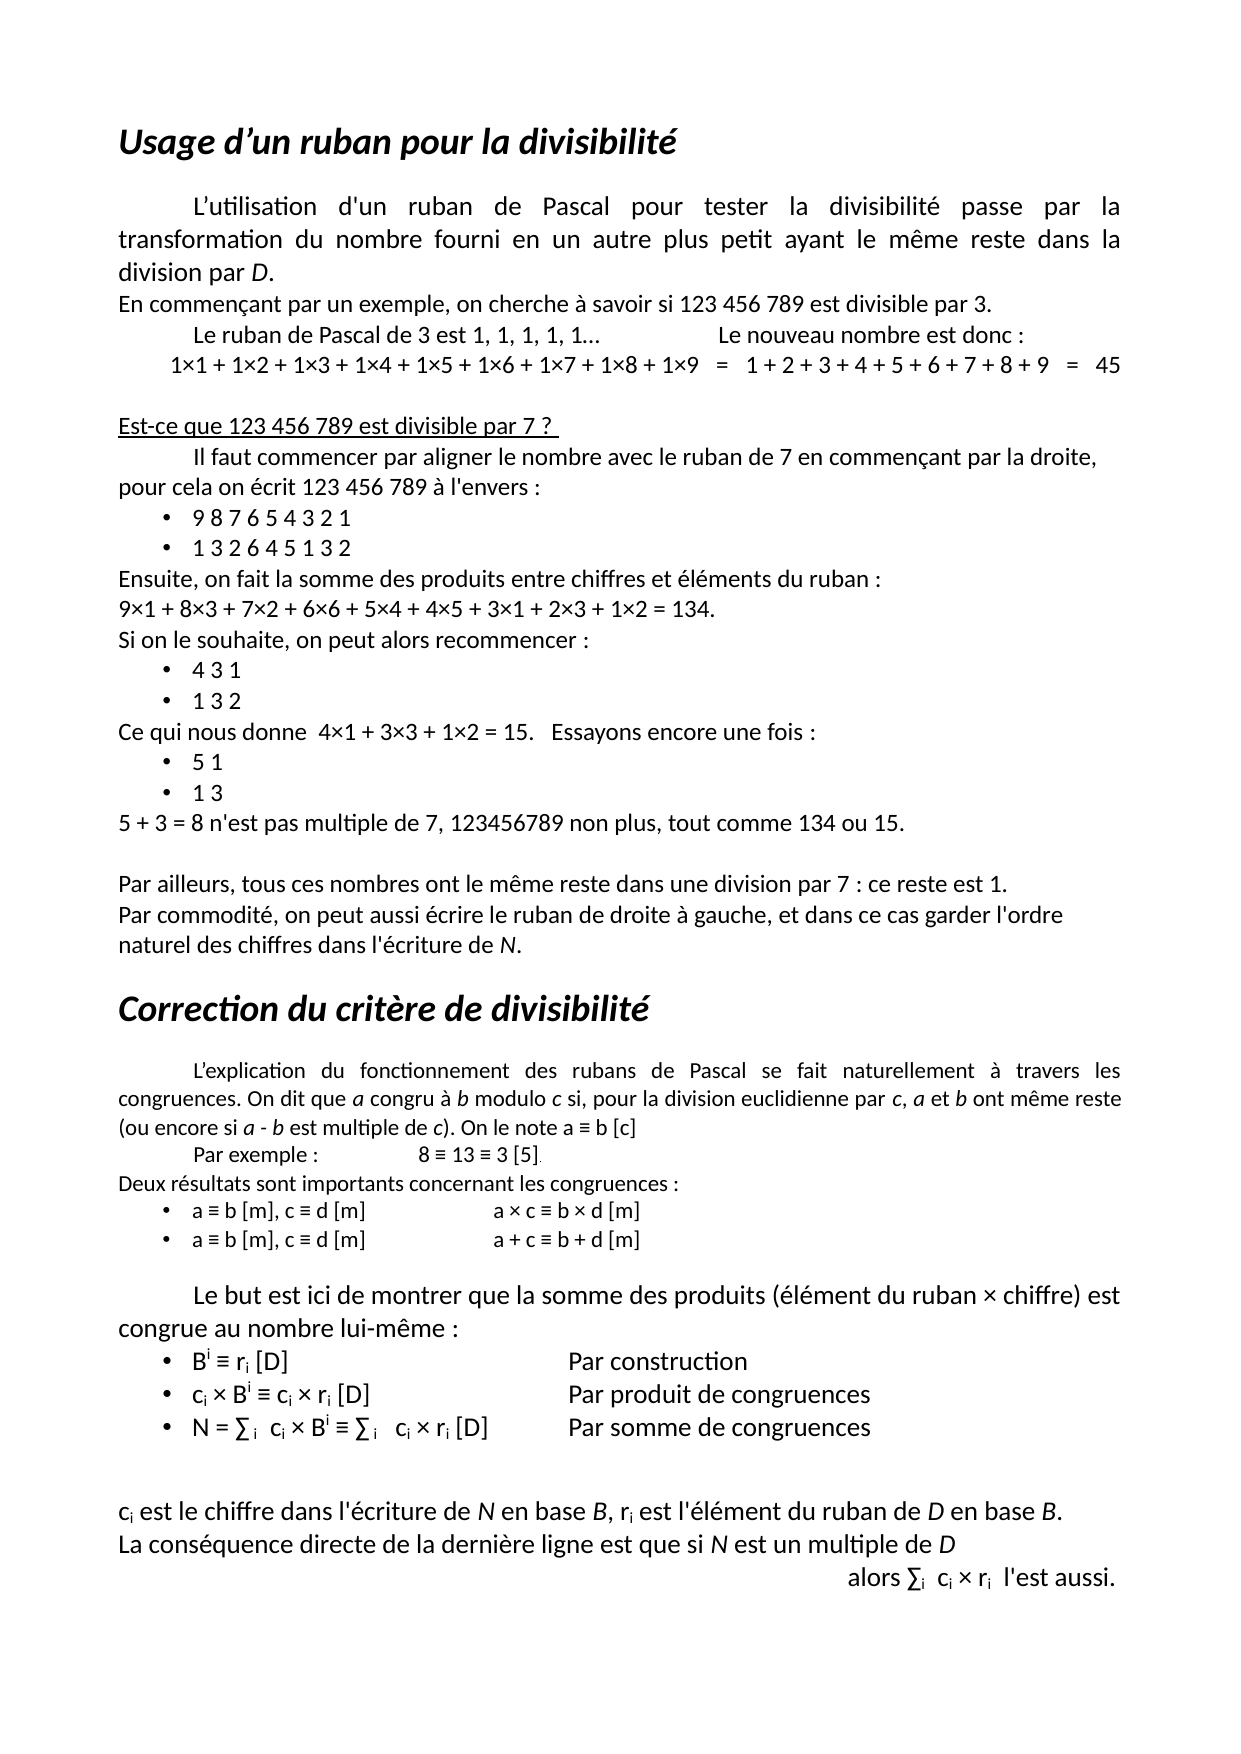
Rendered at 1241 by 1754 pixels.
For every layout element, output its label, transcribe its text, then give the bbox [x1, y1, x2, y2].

list ci × Bi ≡ ci × ri [D] Par produit de congruences [162, 1377, 1122, 1410]
text Ensuite, on fait la somme des produits entre chiffres et éléments du ruban : [118, 563, 1122, 594]
text Deux résultats sont importants concernant les congruences : [118, 1169, 1122, 1197]
text En commençant par un exemple, on cherche à savoir si 123 456 789 est divisible par 3. [118, 288, 1122, 319]
text La conséquence directe de la dernière ligne est que si N est un multiple de D [118, 1527, 1122, 1560]
text Le ruban de Pascal de 3 est 1, 1, 1, 1, 1… Le nouveau nombre est donc : [118, 319, 1122, 349]
text L’utilisation d'un ruban de Pascal pour tester la divisibilité passe par la transformation du nombre fourni en un autre plus petit ayant le même reste dans la division par D. [118, 189, 1122, 288]
list 5 1 [162, 746, 1122, 777]
list 1 3 2 6 4 5 1 3 2 [162, 533, 1122, 563]
list Bi ≡ ri [D] Par construction [162, 1344, 1122, 1377]
text alors ∑i ci × ri l'est aussi. [118, 1560, 1122, 1593]
list N = ∑ i ci × Bi ≡ ∑ i ci × ri [D] Par somme de congruences [162, 1410, 1122, 1443]
text ci est le chiffre dans l'écriture de N en base B, ri est l'élément du ruban de D en base B. [118, 1494, 1122, 1527]
list a ≡ b [m], c ≡ d [m] a + c ≡ b + d [m] [162, 1225, 1122, 1253]
text Correction du critère de divisibilité [118, 985, 1122, 1031]
text Si on le souhaite, on peut alors recommencer : [118, 624, 1122, 655]
list 1 3 [162, 777, 1122, 807]
text Par exemple : 8 ≡ 13 ≡ 3 [5] [118, 1141, 1122, 1169]
text Par commodité, on peut aussi écrire le ruban de droite à gauche, et dans ce cas garder l'ordre naturel des chiffres dans l'écriture de N. [118, 899, 1122, 960]
text 1×1 + 1×2 + 1×3 + 1×4 + 1×5 + 1×6 + 1×7 + 1×8 + 1×9 = 1 + 2 + 3 + 4 + 5 + 6 + 7 + 8 + 9 = 45 [118, 349, 1122, 380]
text Ce qui nous donne 4×1 + 3×3 + 1×2 = 15. Essayons encore une fois : [118, 716, 1122, 746]
list 9 8 7 6 5 4 3 2 1 [162, 502, 1122, 533]
text Le but est ici de montrer que la somme des produits (élément du ruban × chiffre) est congrue au nombre lui-même : [118, 1278, 1122, 1344]
text L’explication du fonctionnement des rubans de Pascal se fait naturellement à travers les congruences. On dit que a congru à b modulo c si, pour la division euclidienne par c, a et b ont même reste (ou encore si a - b est multiple de c). On le note a ≡ b [c] [118, 1057, 1122, 1141]
text 5 + 3 = 8 n'est pas multiple de 7, 123456789 non plus, tout comme 134 ou 15. [118, 807, 1122, 838]
text Usage d’un ruban pour la divisibilité [118, 118, 1122, 164]
text Par ailleurs, tous ces nombres ont le même reste dans une division par 7 : ce reste est 1. [118, 868, 1122, 899]
text 9×1 + 8×3 + 7×2 + 6×6 + 5×4 + 4×5 + 3×1 + 2×3 + 1×2 = 134. [118, 594, 1122, 624]
list 1 3 2 [162, 685, 1122, 716]
text Est-ce que 123 456 789 est divisible par 7 ? [118, 411, 1122, 441]
list 4 3 1 [162, 655, 1122, 685]
text Il faut commencer par aligner le nombre avec le ruban de 7 en commençant par la droite, pour cela on écrit 123 456 789 à l'envers : [118, 441, 1122, 502]
list a ≡ b [m], c ≡ d [m] a × c ≡ b × d [m] [162, 1197, 1122, 1225]
